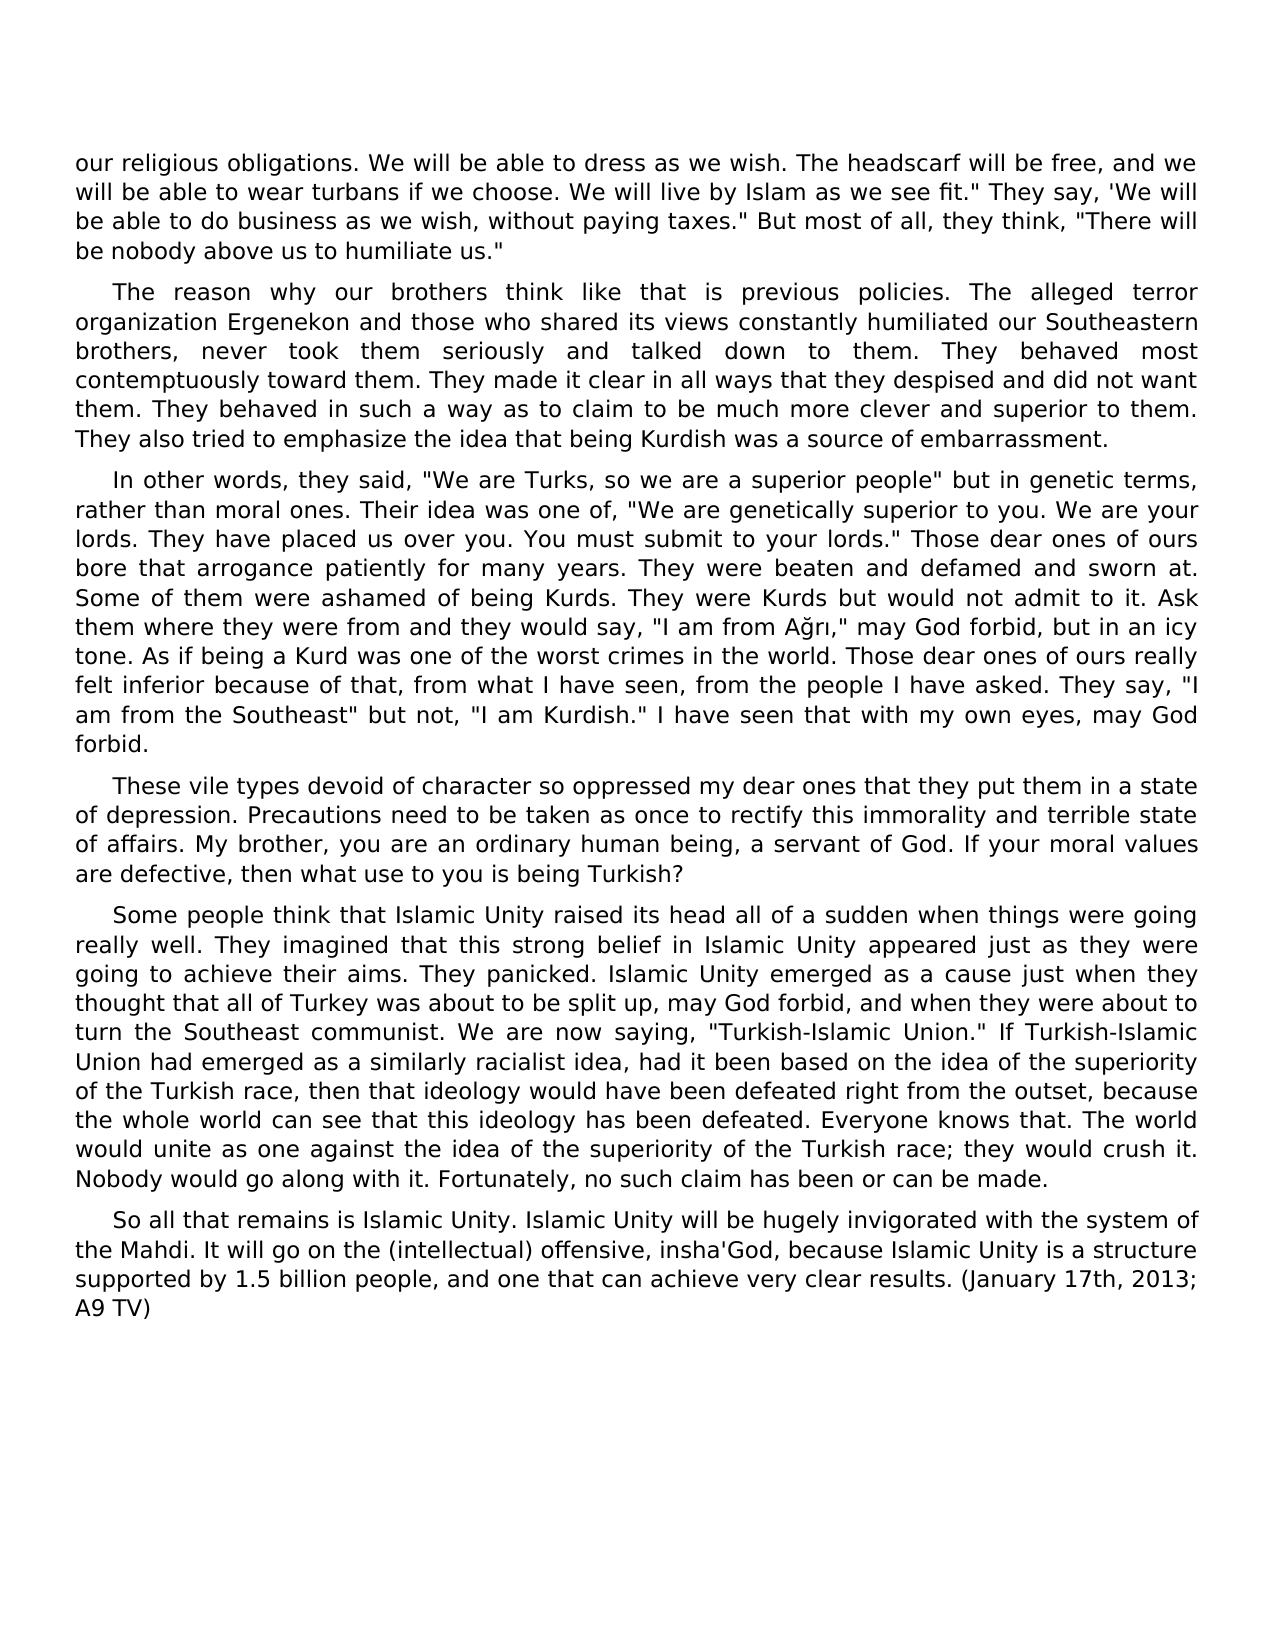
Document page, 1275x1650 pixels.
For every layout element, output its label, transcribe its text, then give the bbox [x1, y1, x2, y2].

text So all that remains is Islamic Unity. Islamic Unity will be hugely invigorated with the system of the Mahdi. It will go on the (intellectual) offensive, insha'God, because Islamic Unity is a structure supported by 1.5 billion people, and one that can achieve very clear results. (January 17th, 2013; A9 TV) [75, 1208, 1200, 1322]
text Some people think that Islamic Unity raised its head all of a sudden when things were going really well. They imagined that this strong belief in Islamic Unity appeared just as they were going to achieve their aims. They panicked. Islamic Unity emerged as a cause just when they thought that all of Turkey was about to be split up, may God forbid, and when they were about to turn the Southeast communist. We are now saying, "Turkish-Islamic Union." If Turkish-Islamic Union had emerged as a similarly racialist idea, had it been based on the idea of the superiority of the Turkish race, then that ideology would have been defeated right from the outset, because the whole world can see that this ideology has been defeated. Everyone knows that. The world would unite as one against the idea of the superiority of the Turkish race; they would crush it. Nobody would go along with it. Fortunately, no such claim has been or can be made. [75, 902, 1200, 1193]
text In other words, they said, "We are Turks, so we are a superior people" but in genetic terms, rather than moral ones. Their idea was one of, "We are genetically superior to you. We are your lords. They have placed us over you. You must submit to your lords." Those dear ones of ours bore that arrogance patiently for many years. They were beaten and defamed and sworn at. Some of them were ashamed of being Kurds. They were Kurds but would not admit to it. Ask them where they were from and they would say, "I am from Ağrı," may God forbid, but in an icy tone. As if being a Kurd was one of the worst crimes in the world. Those dear ones of ours really felt inferior because of that, from what I have seen, from the people I have asked. They say, "I am from the Southeast" but not, "I am Kurdish." I have seen that with my own eyes, may God forbid. [75, 468, 1200, 758]
text These vile types devoid of character so oppressed my dear ones that they put them in a state of depression. Precautions need to be taken as once to rectify this immorality and terrible state of affairs. My brother, you are an ordinary human being, a servant of God. If your moral values are defective, then what use to you is being Turkish? [75, 773, 1200, 887]
text The reason why our brothers think like that is previous policies. The alleged terror organization Ergenekon and those who shared its views constantly humiliated our Southeastern brothers, never took them seriously and talked down to them. They behaved most contemptuously toward them. They made it clear in all ways that they despised and did not want them. They behaved in such a way as to claim to be much more clever and superior to them. They also tried to emphasize the idea that being Kurdish was a source of embarrassment. [75, 279, 1200, 453]
text our religious obligations. We will be able to dress as we wish. The headscarf will be free, and we will be able to wear turbans if we choose. We will live by Islam as we see fit." They say, 'We will be able to do business as we wish, without paying taxes." But most of all, they think, "There will be nobody above us to humiliate us." [75, 150, 1200, 264]
